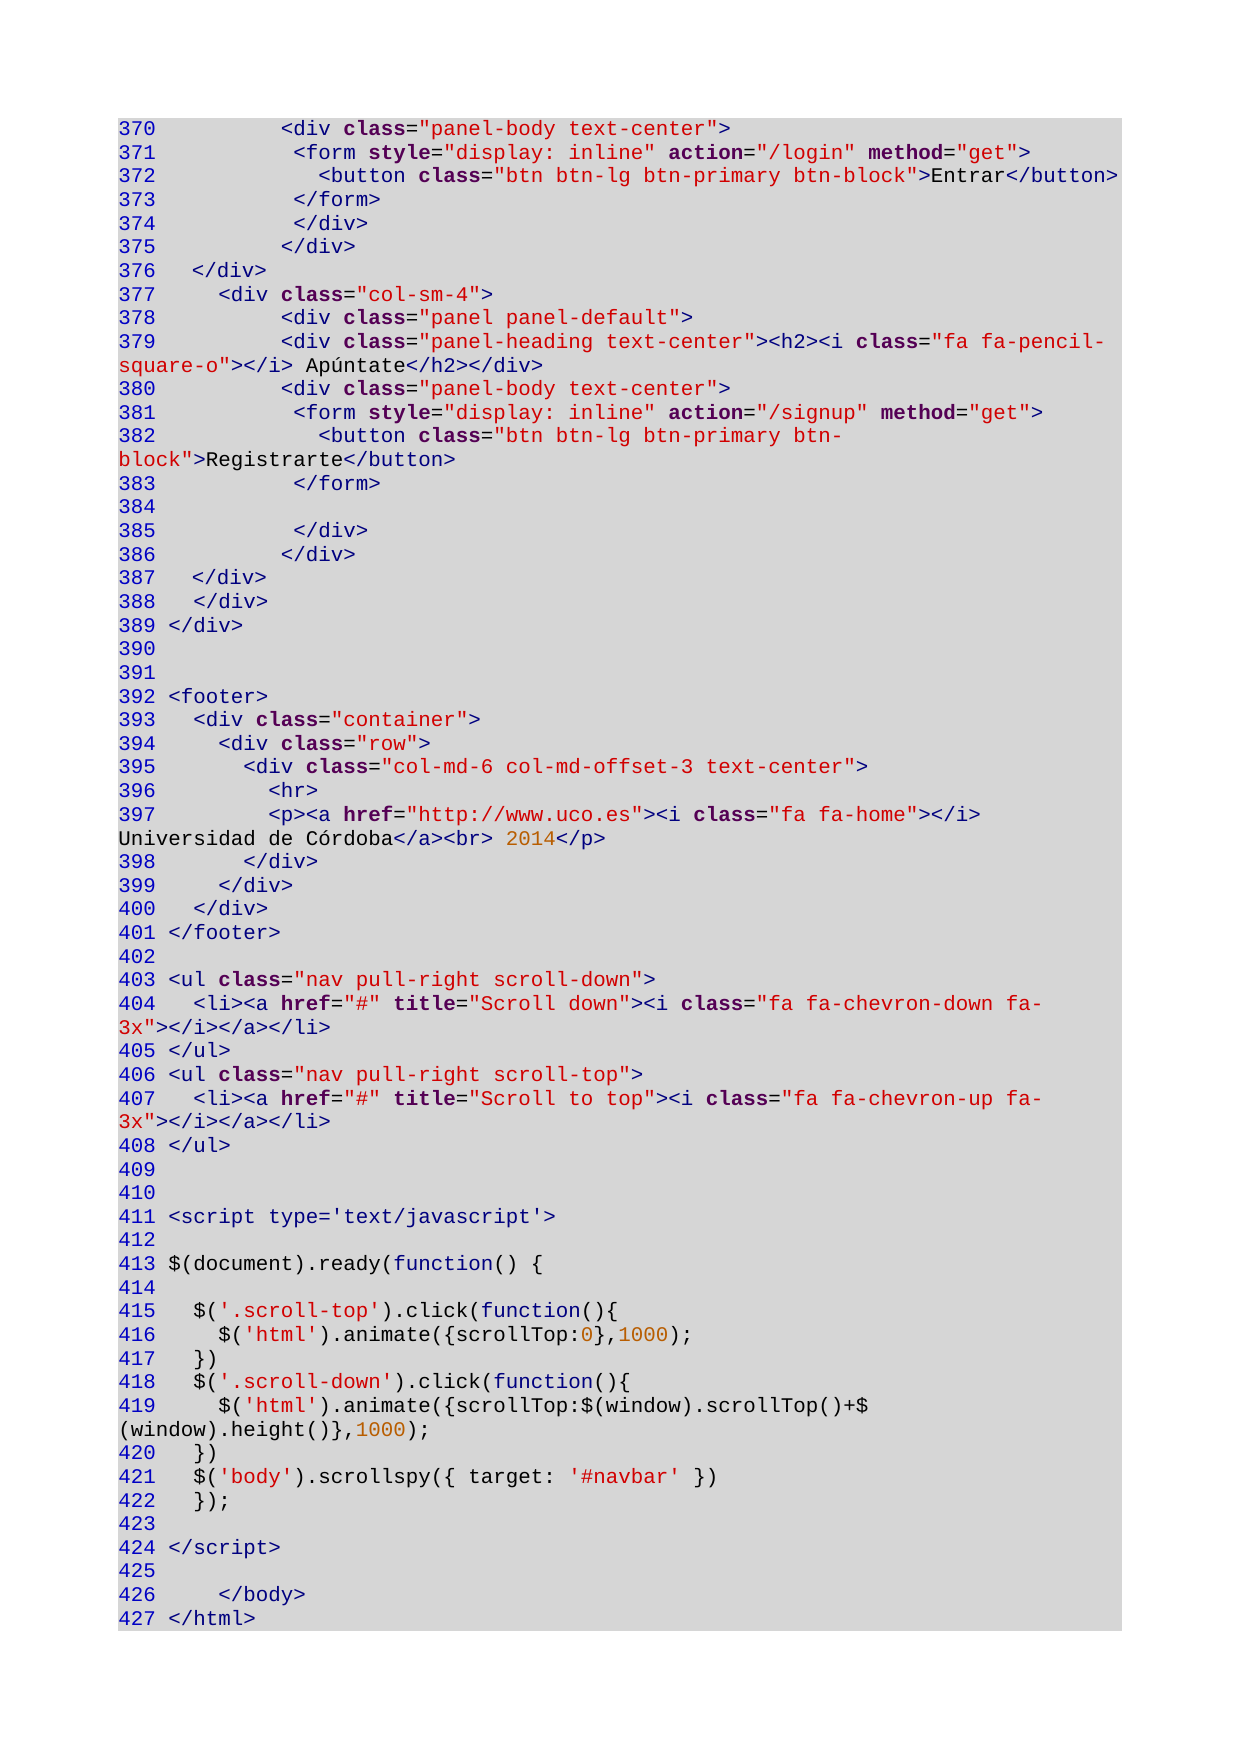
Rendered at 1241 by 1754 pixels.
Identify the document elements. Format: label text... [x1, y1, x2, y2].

text 418 $('.scroll-down').click(function(){ [118, 1371, 1122, 1395]
text 417 }) [118, 1348, 1122, 1371]
text 380 <div class="panel-body text-center"> [118, 378, 1122, 402]
text 399 </div> [118, 875, 1122, 898]
text 425 [118, 1561, 1122, 1584]
text 427 </html> [118, 1608, 1122, 1631]
text 370 <div class="panel-body text-center"> [118, 118, 1122, 142]
text 407 <li><a href="#" title="Scroll to top"><i class="fa fa-chevron-up fa-3x"></i></a></li> [118, 1088, 1122, 1135]
text 398 </div> [118, 851, 1122, 875]
text 371 <form style="display: inline" action="/login" method="get"> [118, 142, 1122, 165]
text 405 </ul> [118, 1040, 1122, 1064]
text 374 </div> [118, 213, 1122, 236]
text 416 $('html').animate({scrollTop:0},1000); [118, 1324, 1122, 1348]
text 402 [118, 946, 1122, 969]
text 410 [118, 1182, 1122, 1206]
text 387 </div> [118, 567, 1122, 591]
text 376 </div> [118, 260, 1122, 284]
text 421 $('body').scrollspy({ target: '#navbar' }) [118, 1466, 1122, 1489]
text 412 [118, 1229, 1122, 1253]
text 426 </body> [118, 1584, 1122, 1608]
text 375 </div> [118, 236, 1122, 260]
text 411 <script type='text/javascript'> [118, 1206, 1122, 1229]
text 388 </div> [118, 591, 1122, 615]
text 386 </div> [118, 544, 1122, 567]
text 396 <hr> [118, 780, 1122, 804]
text 392 <footer> [118, 686, 1122, 709]
text 373 </form> [118, 189, 1122, 213]
text 419 $('html').animate({scrollTop:$(window).scrollTop()+$(window).height()},1000); [118, 1395, 1122, 1442]
text 377 <div class="col-sm-4"> [118, 284, 1122, 307]
text 422 }); [118, 1489, 1122, 1513]
text 409 [118, 1158, 1122, 1182]
text 378 <div class="panel panel-default"> [118, 307, 1122, 331]
text 394 <div class="row"> [118, 733, 1122, 757]
text 395 <div class="col-md-6 col-md-offset-3 text-center"> [118, 757, 1122, 780]
text 403 <ul class="nav pull-right scroll-down"> [118, 969, 1122, 993]
text 424 </script> [118, 1537, 1122, 1561]
text 400 </div> [118, 898, 1122, 922]
text 401 </footer> [118, 922, 1122, 946]
text 404 <li><a href="#" title="Scroll down"><i class="fa fa-chevron-down fa-3x"></i></a></li> [118, 993, 1122, 1040]
text 385 </div> [118, 520, 1122, 544]
text 393 <div class="container"> [118, 709, 1122, 733]
text 414 [118, 1277, 1122, 1300]
text 389 </div> [118, 615, 1122, 638]
text 397 <p><a href="http://www.uco.es"><i class="fa fa-home"></i> Universidad de Córdoba</a><br> 2014</p> [118, 804, 1122, 851]
text 423 [118, 1513, 1122, 1537]
text 384 [118, 496, 1122, 520]
text 391 [118, 662, 1122, 686]
text 379 <div class="panel-heading text-center"><h2><i class="fa fa-pencil-square-o"></i> Apúntate</h2></div> [118, 331, 1122, 378]
text 420 }) [118, 1442, 1122, 1466]
text 415 $('.scroll-top').click(function(){ [118, 1300, 1122, 1324]
text 408 </ul> [118, 1135, 1122, 1158]
text 390 [118, 638, 1122, 662]
text 406 <ul class="nav pull-right scroll-top"> [118, 1064, 1122, 1088]
text 413 $(document).ready(function() { [118, 1253, 1122, 1277]
text 383 </form> [118, 473, 1122, 496]
text 382 <button class="btn btn-lg btn-primary btn-block">Registrarte</button> [118, 426, 1122, 473]
text 372 <button class="btn btn-lg btn-primary btn-block">Entrar</button> [118, 165, 1122, 189]
text 381 <form style="display: inline" action="/signup" method="get"> [118, 402, 1122, 426]
